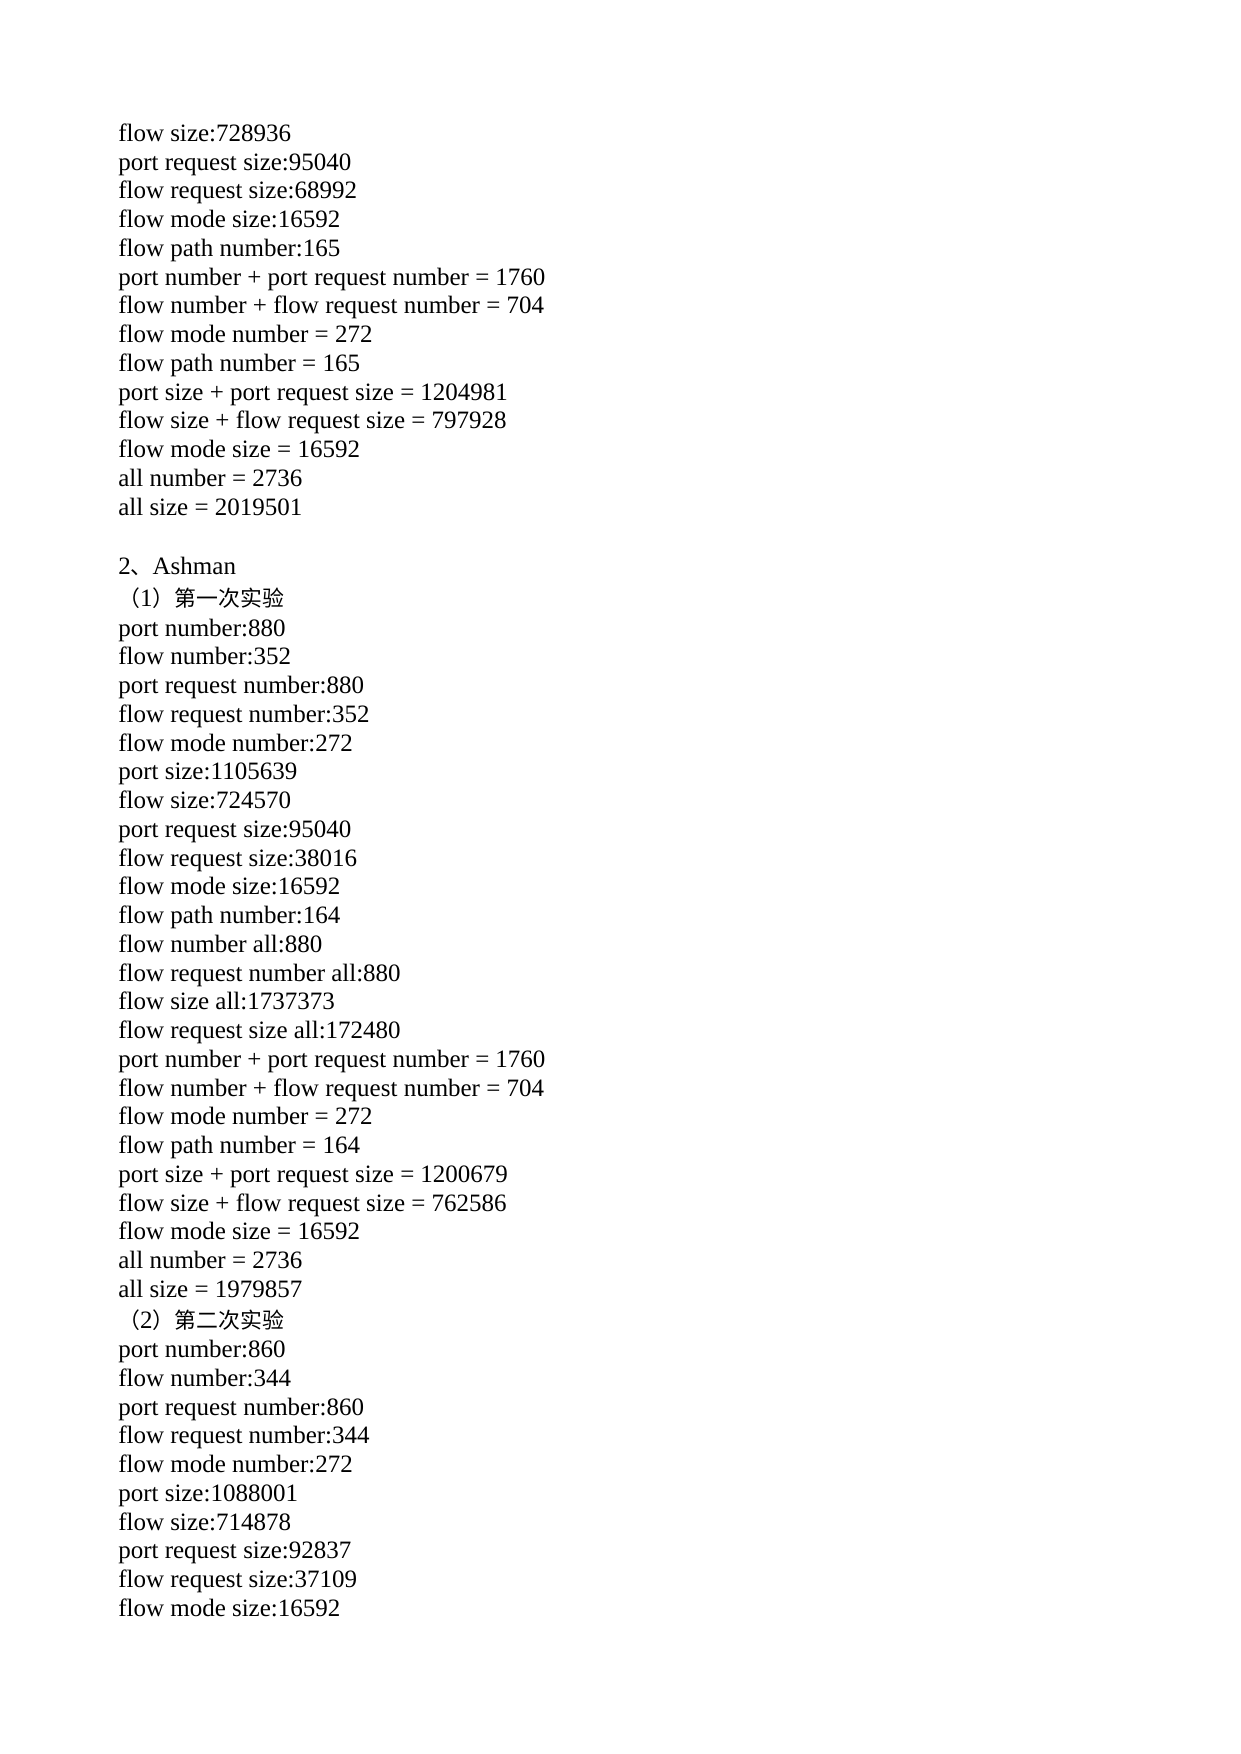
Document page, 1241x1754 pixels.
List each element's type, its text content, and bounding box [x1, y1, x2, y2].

text flow request size:38016 [118, 843, 1122, 871]
text all size = 2019501 [118, 492, 1122, 521]
text port number:880 [118, 613, 1122, 641]
text flow number all:880 [118, 929, 1122, 958]
text flow request size:68992 [118, 176, 1122, 204]
text flow size + flow request size = 797928 [118, 406, 1122, 434]
text flow request number:344 [118, 1421, 1122, 1449]
text （2）第二次实验 [118, 1303, 1122, 1334]
text （1）第一次实验 [118, 581, 1122, 613]
text flow mode size:16592 [118, 1593, 1122, 1622]
text flow number:344 [118, 1363, 1122, 1392]
text flow mode size:16592 [118, 871, 1122, 900]
text flow mode size = 16592 [118, 1216, 1122, 1245]
text all number = 2736 [118, 463, 1122, 492]
text flow number + flow request number = 704 [118, 291, 1122, 319]
text flow mode number = 272 [118, 319, 1122, 348]
text flow size + flow request size = 762586 [118, 1188, 1122, 1216]
text port size + port request size = 1204981 [118, 377, 1122, 406]
text flow number + flow request number = 704 [118, 1073, 1122, 1101]
text flow path number = 164 [118, 1130, 1122, 1159]
text port number:860 [118, 1334, 1122, 1363]
text flow mode number:272 [118, 728, 1122, 756]
text flow mode number:272 [118, 1449, 1122, 1478]
text port size + port request size = 1200679 [118, 1159, 1122, 1188]
text port number + port request number = 1760 [118, 262, 1122, 291]
text 2、Ashman [118, 549, 1122, 581]
text all size = 1979857 [118, 1274, 1122, 1303]
text port request number:880 [118, 670, 1122, 699]
text flow size:714878 [118, 1507, 1122, 1536]
text flow request number all:880 [118, 958, 1122, 986]
text port request number:860 [118, 1392, 1122, 1421]
text flow size:728936 [118, 118, 1122, 147]
text port request size:95040 [118, 147, 1122, 176]
text flow number:352 [118, 641, 1122, 670]
text all number = 2736 [118, 1245, 1122, 1274]
text flow request size:37109 [118, 1564, 1122, 1593]
text flow path number:165 [118, 233, 1122, 262]
text port size:1105639 [118, 756, 1122, 785]
text port request size:95040 [118, 814, 1122, 843]
text flow size all:1737373 [118, 986, 1122, 1015]
text flow path number:164 [118, 900, 1122, 929]
text port number + port request number = 1760 [118, 1044, 1122, 1073]
text flow request size all:172480 [118, 1015, 1122, 1044]
text flow size:724570 [118, 785, 1122, 814]
text flow request number:352 [118, 699, 1122, 728]
text flow mode size = 16592 [118, 434, 1122, 463]
text flow mode size:16592 [118, 204, 1122, 233]
text flow path number = 165 [118, 348, 1122, 377]
text flow mode number = 272 [118, 1101, 1122, 1130]
text port size:1088001 [118, 1478, 1122, 1507]
text port request size:92837 [118, 1536, 1122, 1564]
